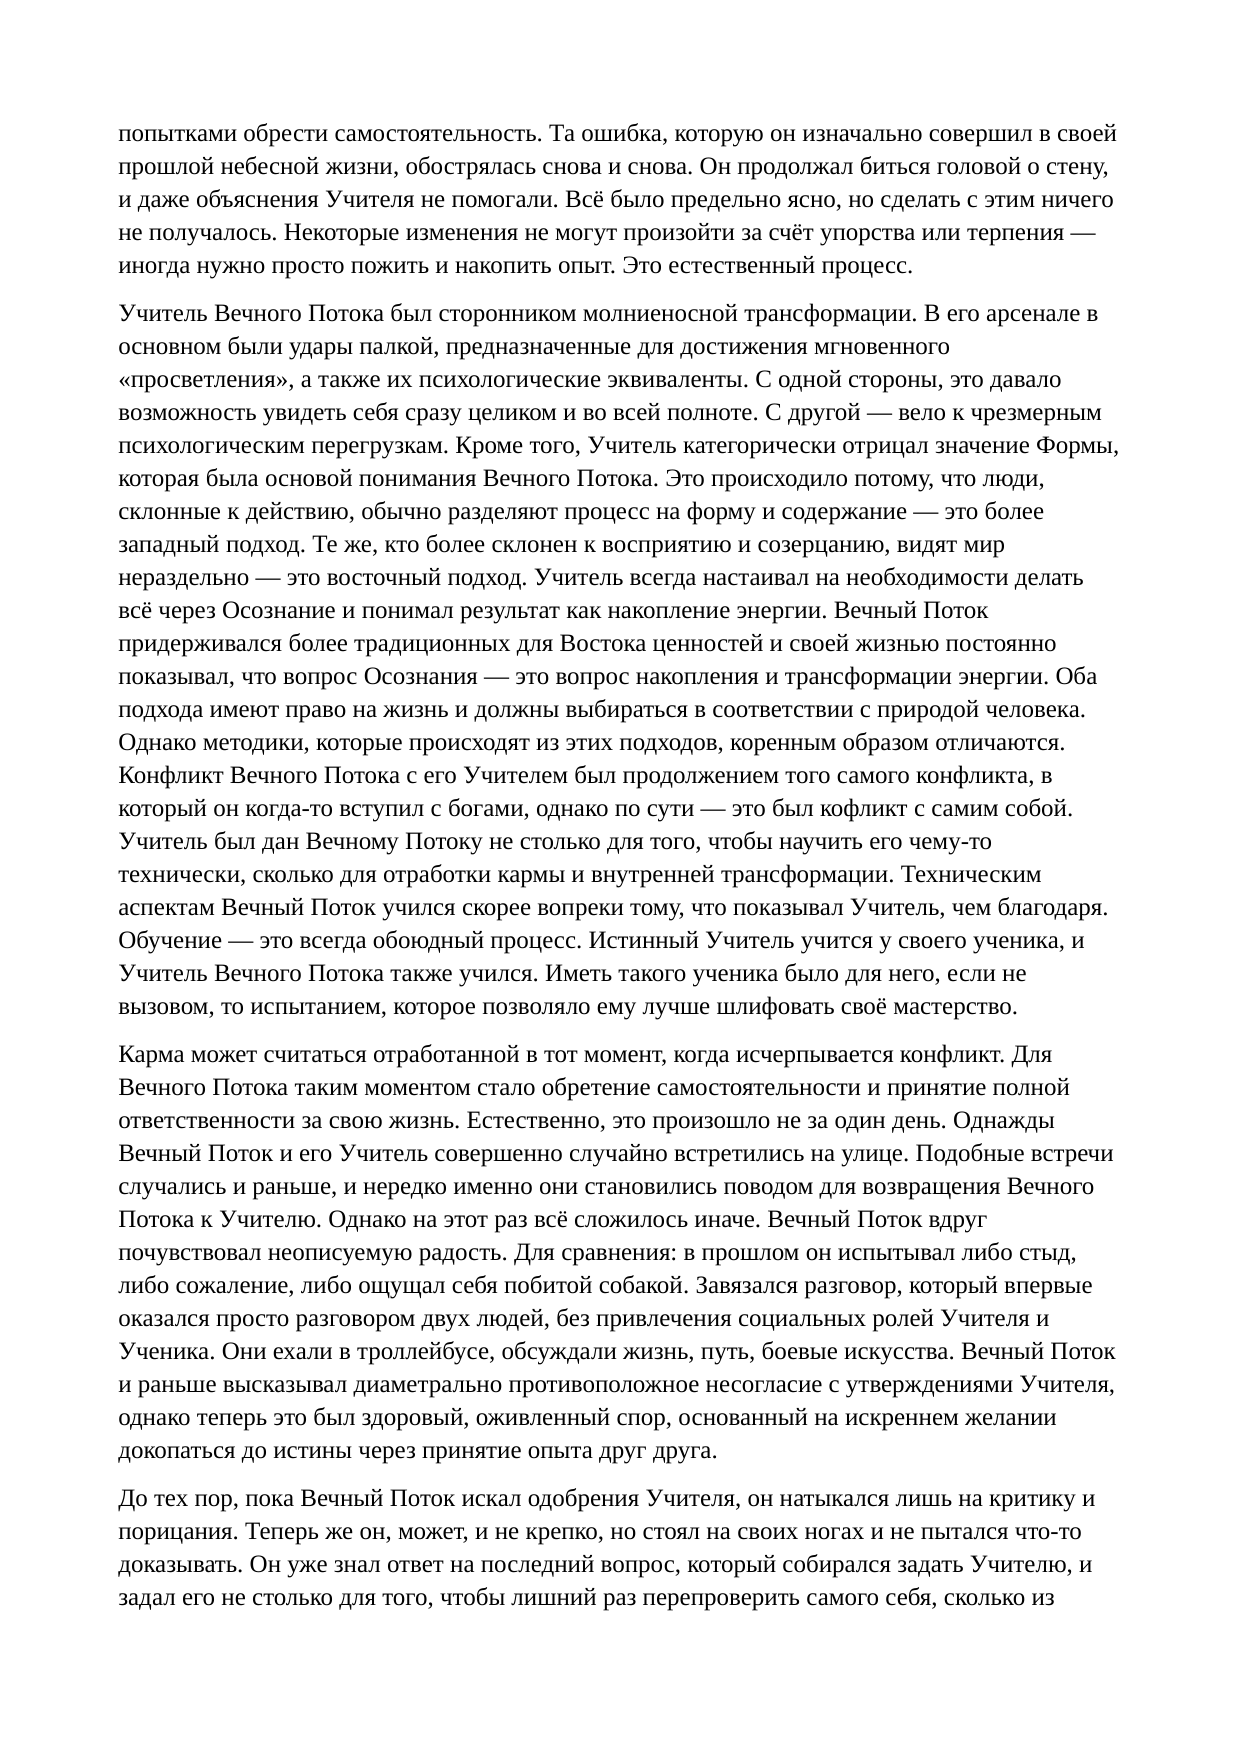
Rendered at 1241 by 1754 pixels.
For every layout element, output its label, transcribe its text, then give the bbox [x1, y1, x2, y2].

text Учитель Вечного Потока был сторонником молниеносной трансформации. В его арсенале в основном были удары палкой, предназначенные для достижения мгновенного «просветления», а также их психологические эквиваленты. С одной стороны, это давало возможность увидеть себя сразу целиком и во всей полноте. С другой — вело к чрезмерным психологическим перегрузкам. Кроме того, Учитель категорически отрицал значение Формы, которая была основой понимания Вечного Потока. Это происходило потому, что люди, склонные к действию, обычно разделяют процесс на форму и содержание — это более западный подход. Те же, кто более склонен к восприятию и созерцанию, видят мир нераздельно — это восточный подход. Учитель всегда настаивал на необходимости делать всё через Осознание и понимал результат как накопление энергии. Вечный Поток придерживался более традиционных для Востока ценностей и своей жизнью постоянно показывал, что вопрос Осознания — это вопрос накопления и трансформации энергии. Оба подхода имеют право на жизнь и должны выбираться в соответствии с природой человека. Однако методики, которые происходят из этих подходов, коренным образом отличаются. Конфликт Вечного Потока с его Учителем был продолжением того самого конфликта, в который он когда-то вступил с богами, однако по сути — это был кофликт с самим собой. Учитель был дан Вечному Потоку не столько для того, чтобы научить его чему-то технически, сколько для отработки кармы и внутренней трансформации. Техническим аспектам Вечный Поток учился скорее вопреки тому, что показывал Учитель, чем благодаря. Обучение — это всегда обоюдный процесс. Истинный Учитель учится у своего ученика, и Учитель Вечного Потока также учился. Иметь такого ученика было для него, если не вызовом, то испытанием, которое позволяло ему лучше шлифовать своё мастерство. [118, 298, 1122, 1020]
text попытками обрести самостоятельность. Та ошибка, которую он изначально совершил в своей прошлой небесной жизни, обострялась снова и снова. Он продолжал биться головой о стену, и даже объяснения Учителя не помогали. Всё было предельно ясно, но сделать с этим ничего не получалось. Некоторые изменения не могут произойти за счёт упорства или терпения — иногда нужно просто пожить и накопить опыт. Это естественный процесс. [118, 118, 1122, 279]
text До тех пор, пока Вечный Поток искал одобрения Учителя, он натыкался лишь на критику и порицания. Теперь же он, может, и не крепко, но стоял на своих ногах и не пытался что-то доказывать. Он уже знал ответ на последний вопрос, который собирался задать Учителю, и задал его не столько для того, чтобы лишний раз перепроверить самого себя, сколько из [118, 1483, 1122, 1611]
text Карма может считаться отработанной в тот момент, когда исчерпывается конфликт. Для Вечного Потока таким моментом стало обретение самостоятельности и принятие полной ответственности за свою жизнь. Естественно, это произошло не за один день. Однажды Вечный Поток и его Учитель совершенно случайно встретились на улице. Подобные встречи случались и раньше, и нередко именно они становились поводом для возвращения Вечного Потока к Учителю. Однако на этот раз всё сложилось иначе. Вечный Поток вдруг почувствовал неописуемую радость. Для сравнения: в прошлом он испытывал либо стыд, либо сожаление, либо ощущал себя побитой собакой. Завязался разговор, который впервые оказался просто разговором двух людей, без привлечения социальных ролей Учителя и Ученика. Они ехали в троллейбусе, обсуждали жизнь, путь, боевые искусства. Вечный Поток и раньше высказывал диаметрально противоположное несогласие с утверждениями Учителя, однако теперь это был здоровый, оживленный спор, основанный на искреннем желании докопаться до истины через принятие опыта друг друга. [118, 1039, 1122, 1464]
